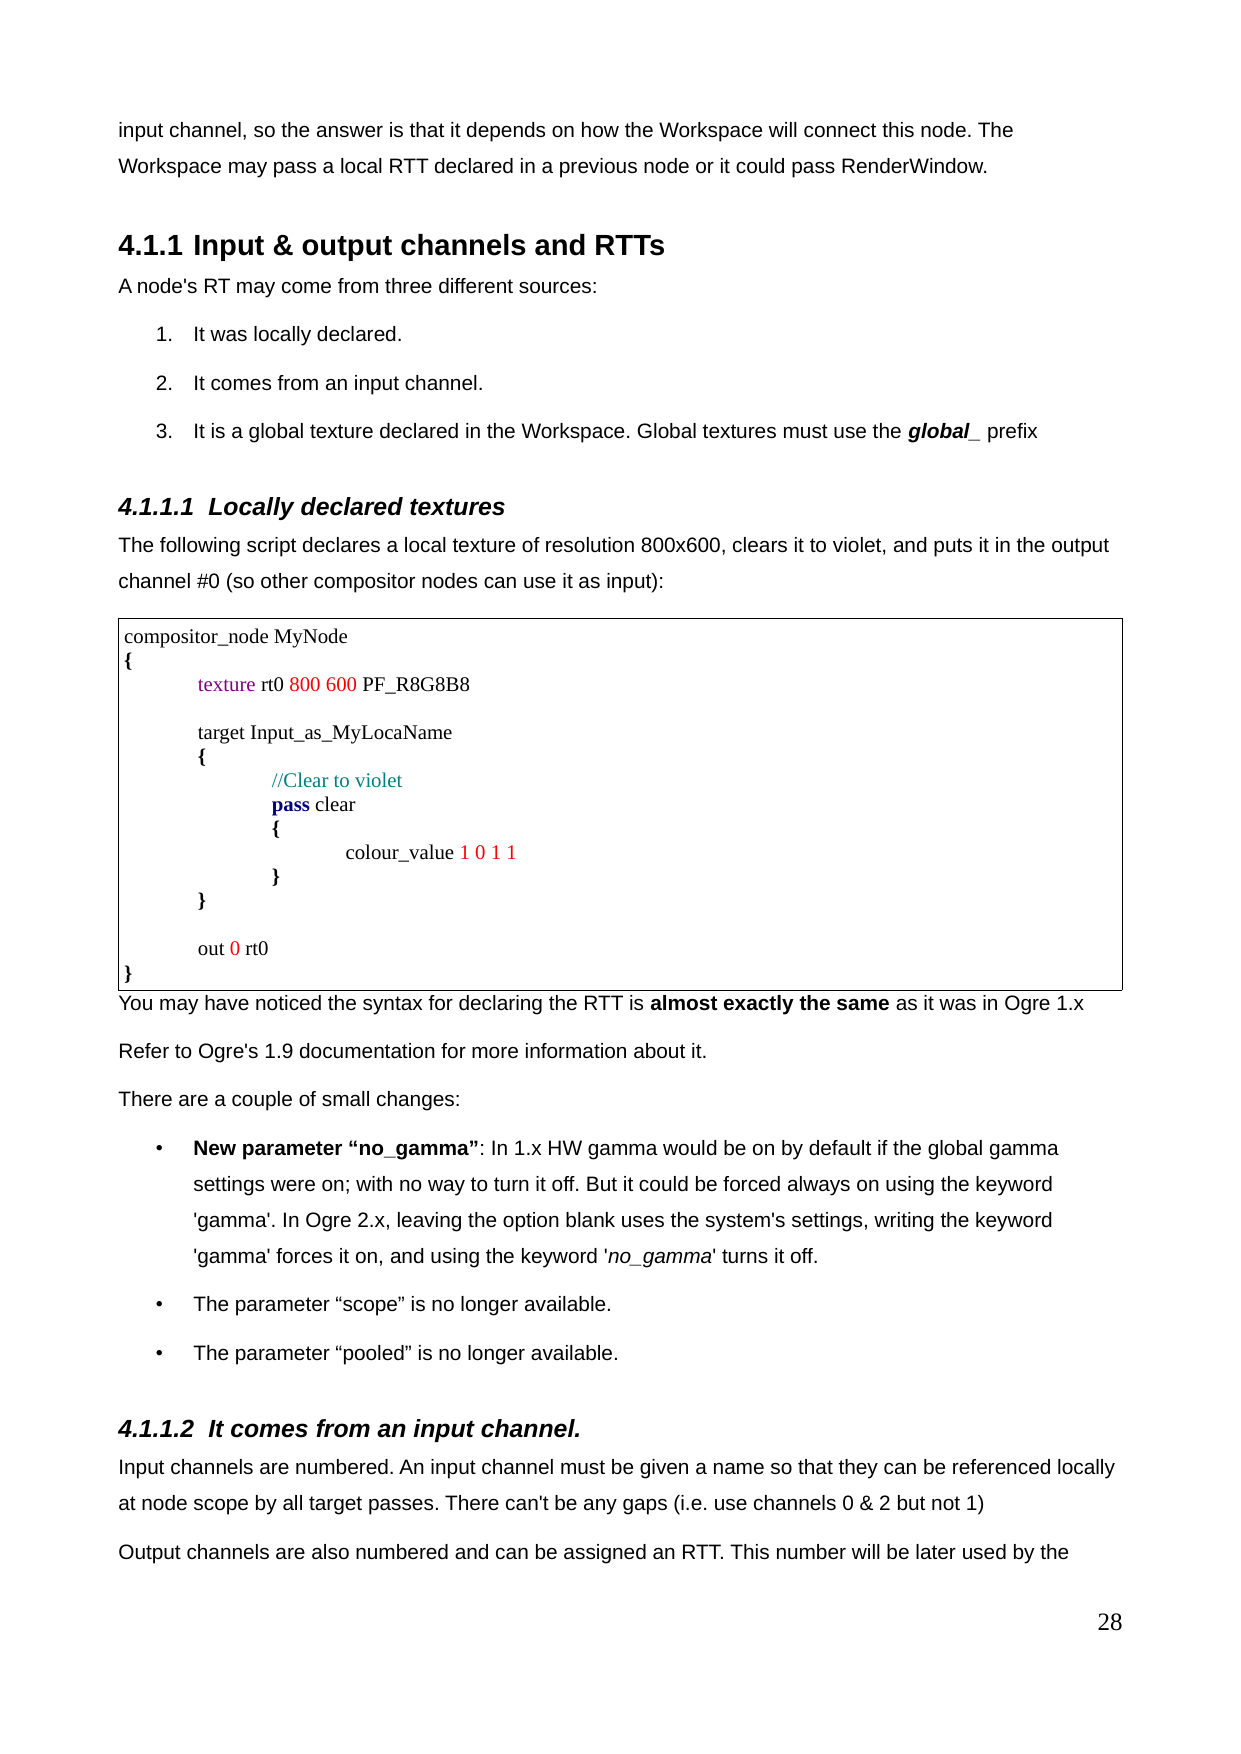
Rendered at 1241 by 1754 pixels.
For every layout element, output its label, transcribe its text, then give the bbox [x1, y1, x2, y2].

list The parameter “pooled” is no longer available. [156, 1341, 1122, 1364]
list The parameter “scope” is no longer available. [156, 1292, 1122, 1316]
list It comes from an input channel. [156, 370, 1122, 394]
text There are a couple of small changes: [118, 1087, 1122, 1111]
table_header compositor_node MyNode { texture rt0 800 600 PF_R8G8B8 target Input_as_MyLocaName { //Clear to violet pass clear { colour_value 1 0 1 1 } } out 0 rt0 } [119, 619, 1122, 990]
list It is a global texture declared in the Workspace. Global textures must use the global_ prefix [156, 419, 1122, 443]
subtitle Input & output channels and RTTs [118, 227, 1122, 261]
text You may have noticed the syntax for declaring the RTT is almost exactly the same as it was in Ogre 1.x [118, 991, 1122, 1014]
list New parameter “no_gamma”: In 1.x HW gamma would be on by default if the global gamma settings were on; with no way to turn it off. But it could be forced always on using the keyword 'gamma'. In Ogre 2.x, leaving the option blank uses the system's settings, writing the keyword 'gamma' forces it on, and using the keyword 'no_gamma' turns it off. [156, 1136, 1122, 1267]
subtitle Locally declared textures [118, 492, 1122, 521]
text Refer to Ogre's 1.9 documentation for more information about it. [118, 1039, 1122, 1063]
text A node's RT may come from three different sources: [118, 273, 1122, 297]
text Output channels are also numbered and can be assigned an RTT. This number will be later used by the [118, 1539, 1122, 1563]
text input channel, so the answer is that it depends on how the Workspace will connect this node. The Workspace may pass a local RTT declared in a previous node or it could pass RenderWindow. [118, 118, 1122, 178]
list It was locally declared. [156, 322, 1122, 346]
text The following script declares a local texture of resolution 800x600, clears it to violet, and puts it in the output channel #0 (so other compositor nodes can use it as input): [118, 533, 1122, 593]
text Input channels are numbered. An input channel must be given a name so that they can be referenced locally at node scope by all target passes. There can't be any gaps (i.e. use channels 0 & 2 but not 1) [118, 1455, 1122, 1515]
subtitle It comes from an input channel. [118, 1414, 1122, 1443]
